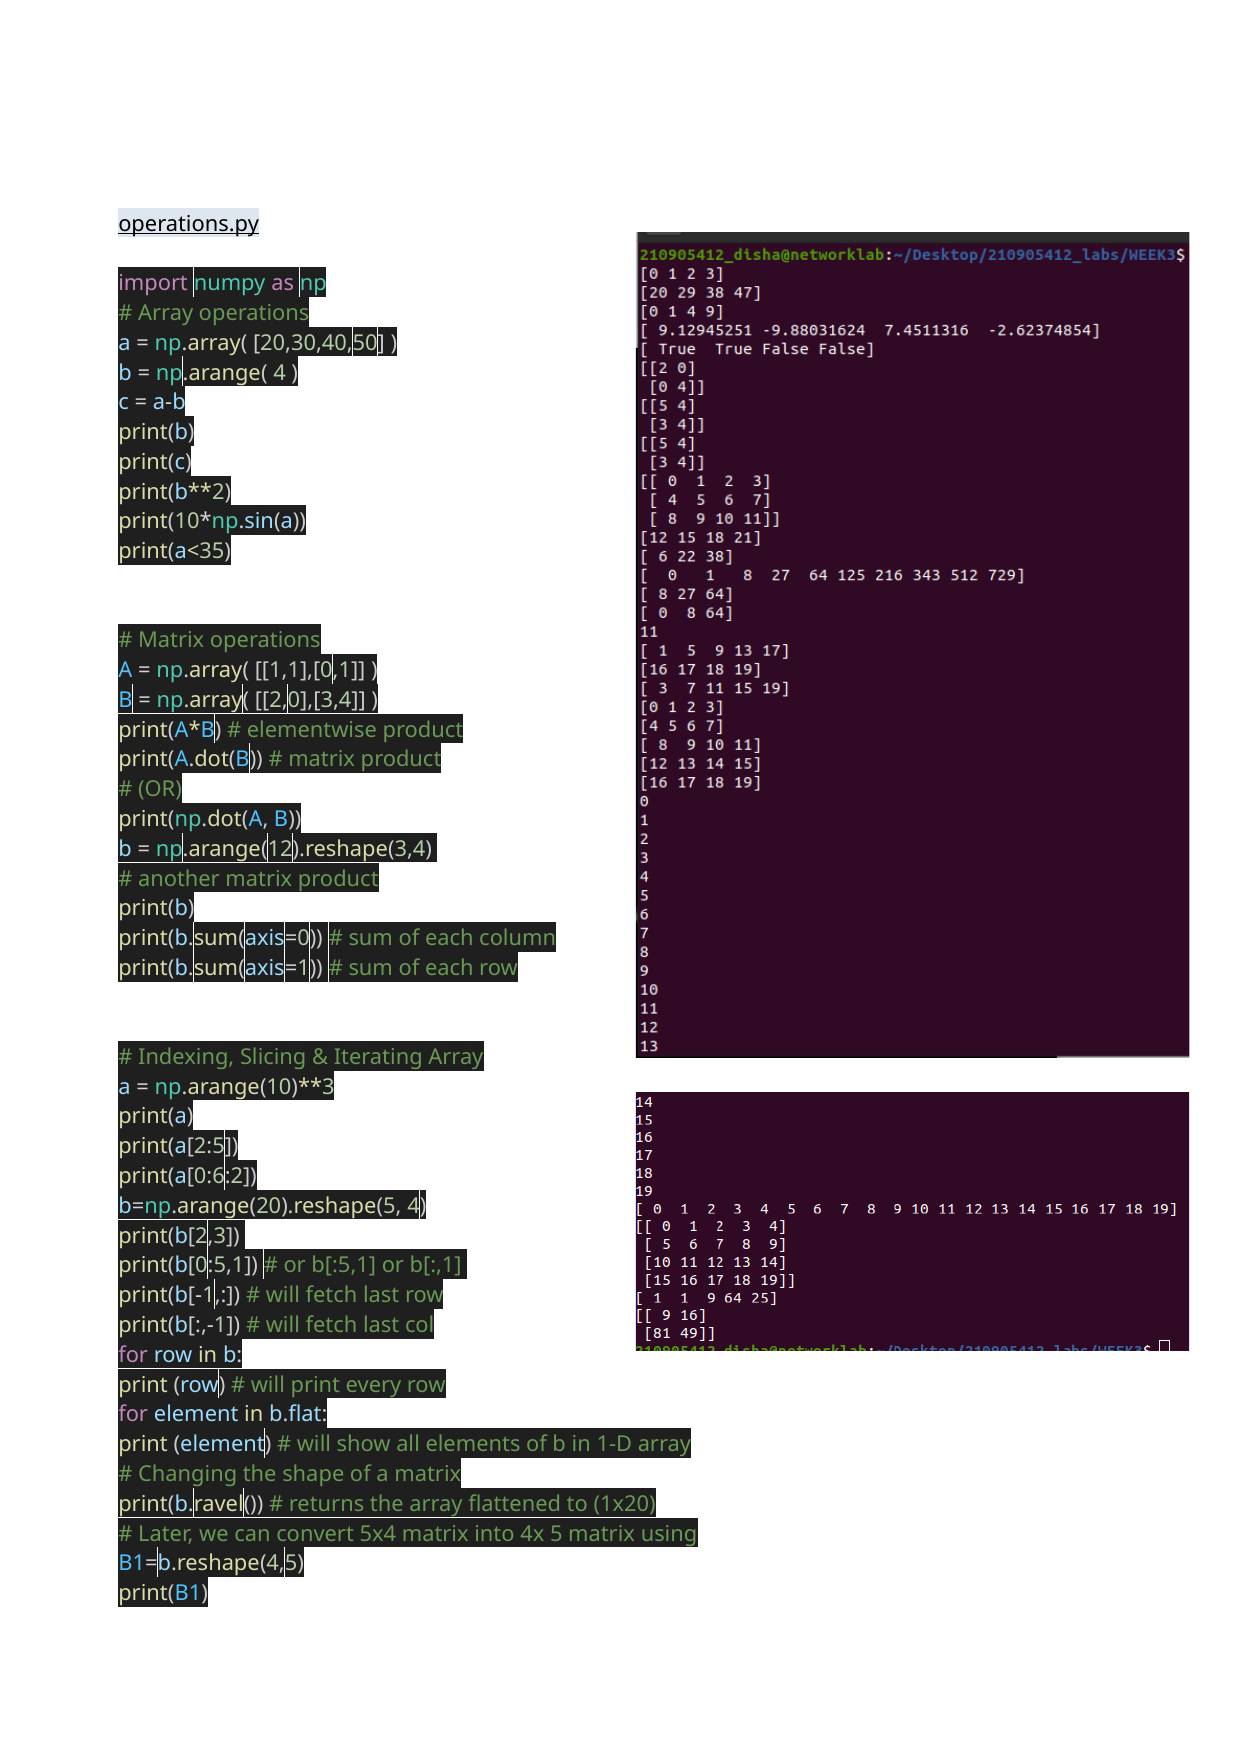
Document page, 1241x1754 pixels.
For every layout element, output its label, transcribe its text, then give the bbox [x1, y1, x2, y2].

text print(A*B) # elementwise product [118, 713, 921, 743]
text print(a[0:6:2]) [118, 1160, 1122, 1190]
text print(b.ravel()) # returns the array flattened to (1x20) [118, 1488, 1122, 1517]
text print(np.dot(A, B)) [118, 803, 921, 833]
text print(a[2:5]) [118, 1130, 1122, 1160]
text operations.py [118, 207, 1122, 237]
text print(b[2,3]) [118, 1219, 1122, 1249]
text a = np.arange(10)**3 [118, 1071, 1122, 1100]
text print (element) # will show all elements of b in 1-D array [118, 1428, 1122, 1458]
text print(b) [118, 892, 921, 922]
text for row in b: [118, 1339, 1122, 1368]
text b=np.arange(20).reshape(5, 4) [118, 1190, 1122, 1219]
text print(b[0:5,1]) # or b[:5,1] or b[:,1] [118, 1249, 1122, 1279]
text A = np.array( [[1,1],[0,1]] ) [118, 654, 921, 684]
text a = np.array( [20,30,40,50] ) [118, 327, 921, 356]
text print(a<35) [118, 535, 921, 565]
text print(b.sum(axis=1)) # sum of each row [118, 952, 921, 982]
picture [921, 232, 1190, 1058]
text # Array operations [118, 297, 921, 327]
text print(B1) [118, 1577, 1122, 1607]
text import numpy as np [118, 267, 921, 297]
text b = np.arange( 4 ) [118, 356, 921, 386]
text # Later, we can convert 5x4 matrix into 4x 5 matrix using [118, 1517, 1122, 1547]
text print(b[:,-1]) # will fetch last col [118, 1309, 942, 1339]
text # (OR) [118, 773, 921, 803]
text print(b) [118, 416, 921, 446]
text print(b**2) [118, 476, 921, 505]
text # Indexing, Slicing & Iterating Array [118, 1041, 1122, 1071]
text b = np.arange(12).reshape(3,4) [118, 833, 921, 862]
text # Matrix operations [118, 624, 921, 654]
text c = a-b [118, 386, 921, 416]
text print(b[-1,:]) # will fetch last row [118, 1279, 942, 1309]
text B1=b.reshape(4,5) [118, 1547, 1122, 1577]
text print(A.dot(B)) # matrix product [118, 743, 921, 773]
text print(c) [118, 446, 921, 476]
text # another matrix product [118, 862, 921, 892]
text B = np.array( [[2,0],[3,4]] ) [118, 684, 921, 713]
text # Changing the shape of a matrix [118, 1458, 1122, 1488]
picture [942, 1264, 1190, 1351]
text for element in b.flat: [118, 1398, 1122, 1428]
text print(b.sum(axis=0)) # sum of each column [118, 922, 921, 952]
text print (row) # will print every row [118, 1368, 1122, 1398]
text print(10*np.sin(a)) [118, 505, 921, 535]
text print(a) [118, 1100, 1122, 1130]
